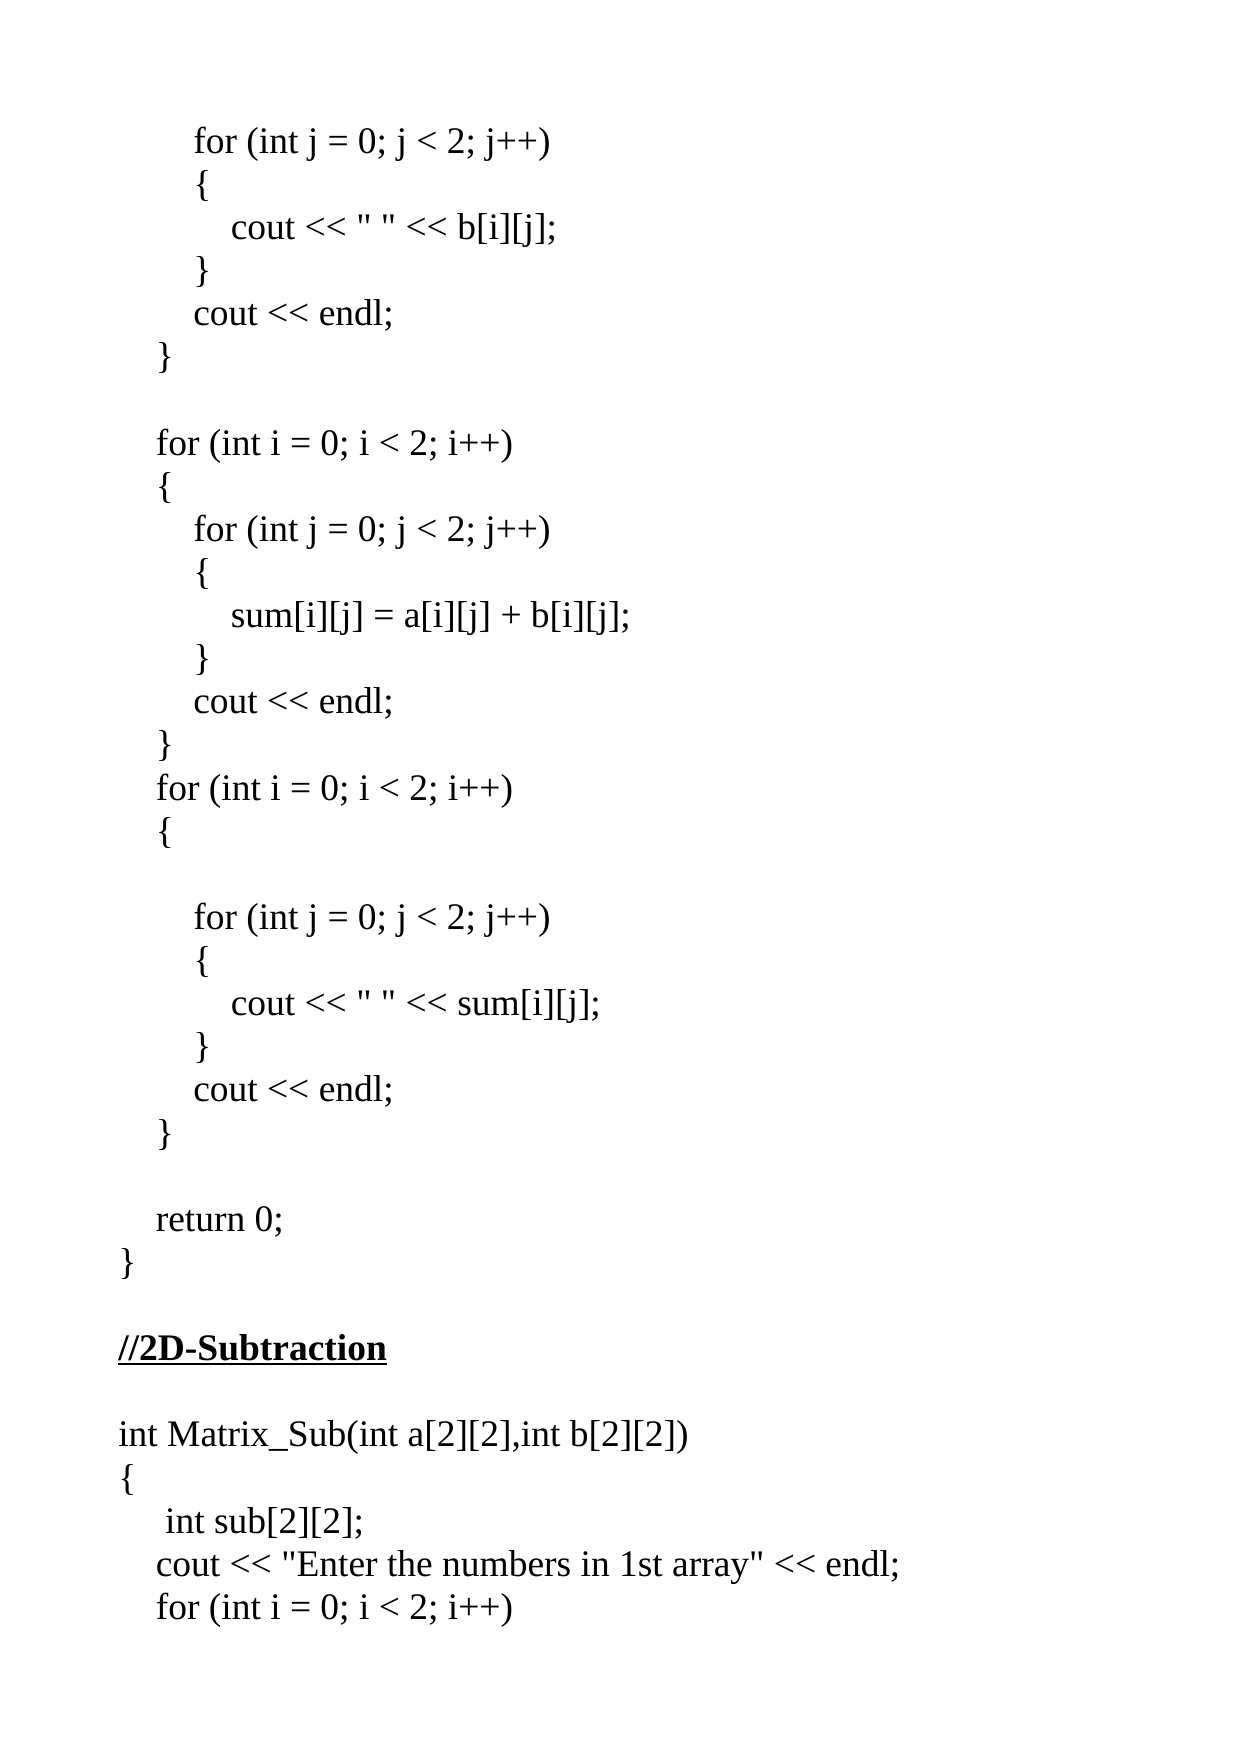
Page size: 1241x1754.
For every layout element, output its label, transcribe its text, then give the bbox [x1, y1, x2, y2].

text for (int i = 0; i < 2; i++) [118, 765, 1122, 808]
text { [118, 808, 1122, 851]
text { [118, 549, 1122, 592]
text cout << "Enter the numbers in 1st array" << endl; [118, 1541, 1122, 1584]
text cout << endl; [118, 679, 1122, 722]
text { [118, 937, 1122, 981]
text cout << endl; [118, 291, 1122, 334]
text } [118, 722, 1122, 765]
text //2D-Subtraction [118, 1326, 1122, 1369]
text { [118, 161, 1122, 204]
text for (int j = 0; j < 2; j++) [118, 118, 1122, 161]
text } [118, 247, 1122, 291]
text } [118, 334, 1122, 377]
text cout << endl; [118, 1067, 1122, 1110]
text for (int j = 0; j < 2; j++) [118, 506, 1122, 549]
text } [118, 1110, 1122, 1153]
text { [118, 1455, 1122, 1498]
text cout << " " << b[i][j]; [118, 204, 1122, 247]
text sum[i][j] = a[i][j] + b[i][j]; [118, 592, 1122, 636]
text return 0; [118, 1196, 1122, 1239]
text } [118, 1239, 1122, 1282]
text } [118, 636, 1122, 679]
text for (int i = 0; i < 2; i++) [118, 420, 1122, 463]
text for (int j = 0; j < 2; j++) [118, 894, 1122, 937]
text int sub[2][2]; [118, 1498, 1122, 1541]
text } [118, 1024, 1122, 1067]
text { [118, 463, 1122, 506]
text int Matrix_Sub(int a[2][2],int b[2][2]) [118, 1412, 1122, 1455]
text for (int i = 0; i < 2; i++) [118, 1584, 1122, 1627]
text cout << " " << sum[i][j]; [118, 981, 1122, 1024]
